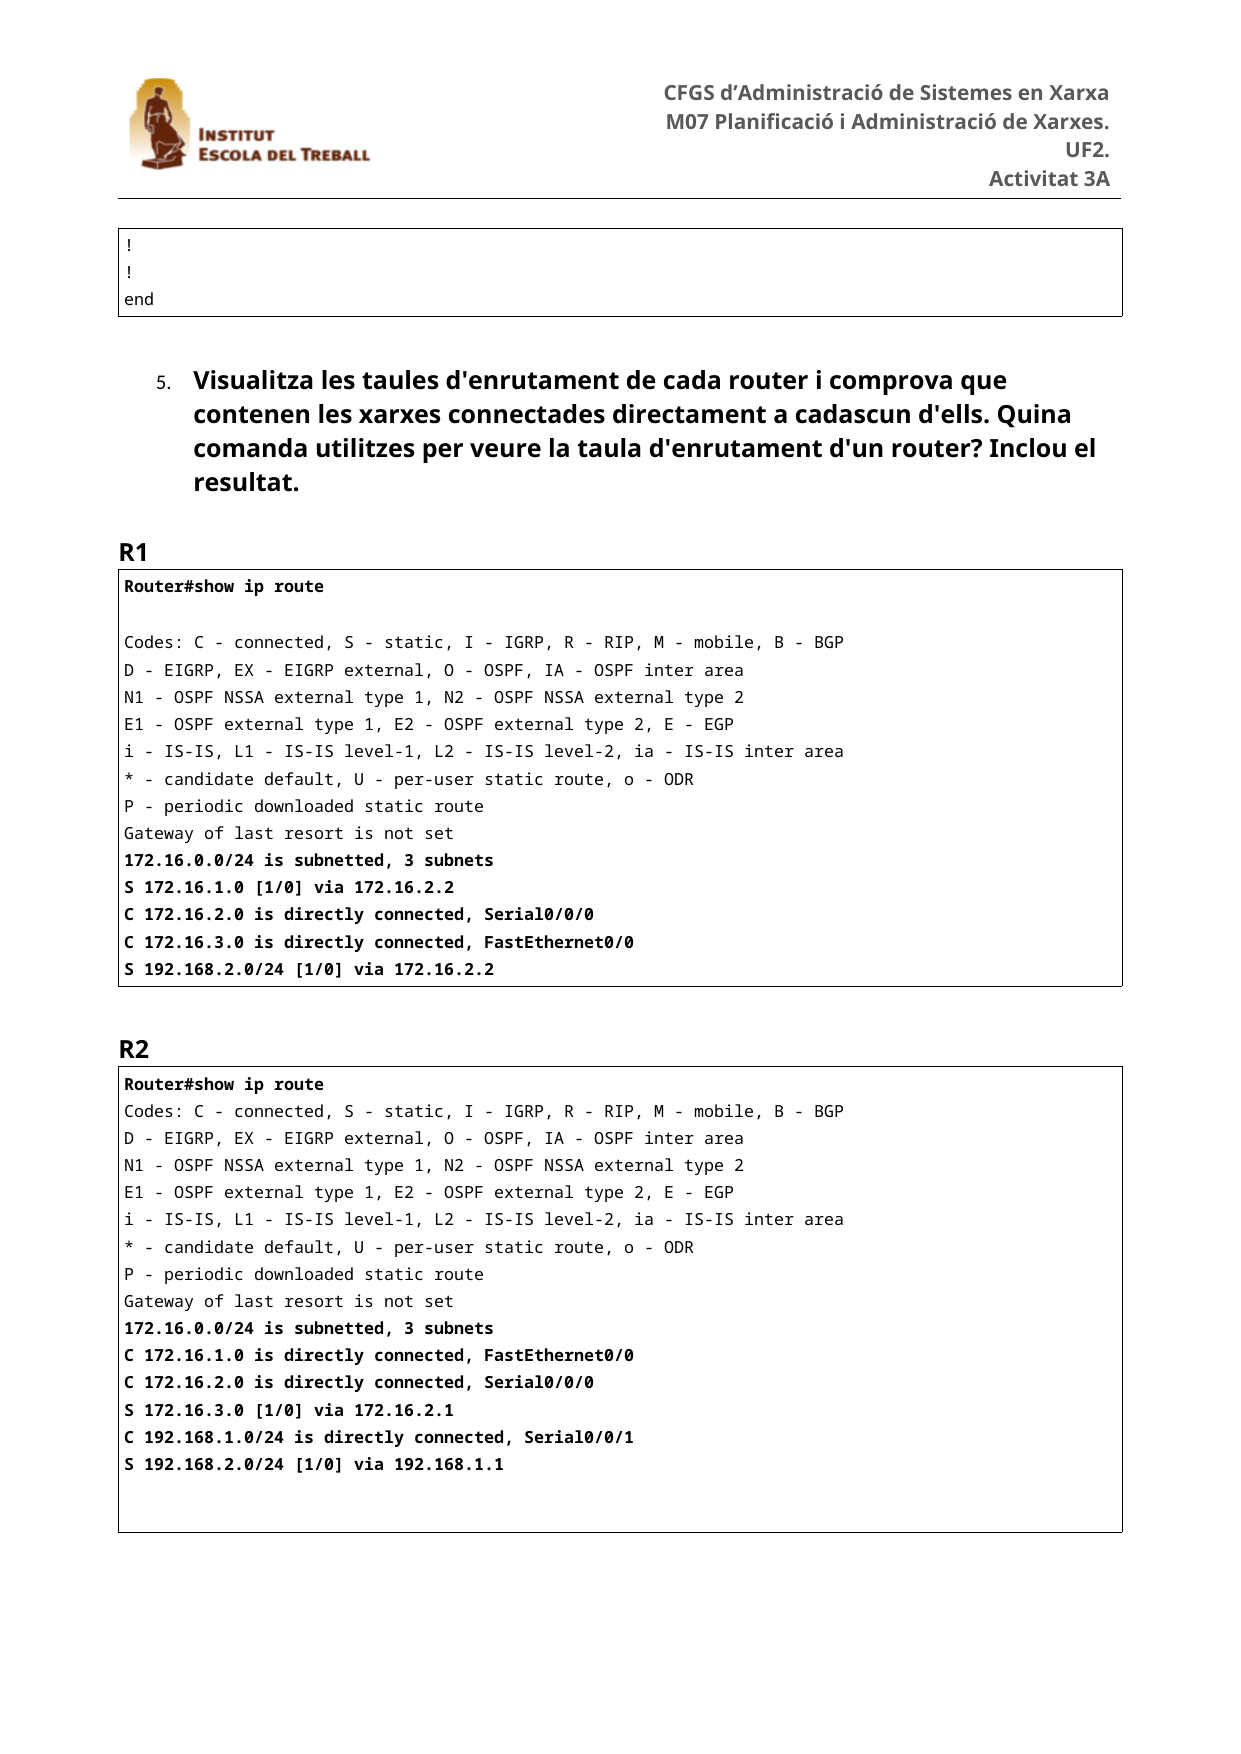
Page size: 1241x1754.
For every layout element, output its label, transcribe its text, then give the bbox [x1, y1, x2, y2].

text R2 [118, 1032, 1122, 1066]
list Visualitza les taules d'enrutament de cada router i comprova que contenen les xarxes connectades directament a cadascun d'ells. Quina comanda utilitzes per veure la taula d'enrutament d'un router? Inclou el resultat. [156, 362, 1122, 524]
table_cell ! ! end [119, 229, 1122, 316]
picture [129, 78, 370, 170]
table_header Router#show ip route Codes: C - connected, S - static, I - IGRP, R - RIP, M - mobile, B - BGP D - EIGRP, EX - EIGRP external, O - OSPF, IA - OSPF inter area N1 - OSPF NSSA external type 1, N2 - OSPF NSSA external type 2 E1 - OSPF external type 1, E2 - OSPF external type 2, E - EGP i - IS-IS, L1 - IS-IS level-1, L2 - IS-IS level-2, ia - IS-IS inter area * - candidate default, U - per-user static route, o - ODR P - periodic downloaded static route Gateway of last resort is not set 172.16.0.0/24 is subnetted, 3 subnets C 172.16.1.0 is directly connected, FastEthernet0/0 C 172.16.2.0 is directly connected, Serial0/0/0 S 172.16.3.0 [1/0] via 172.16.2.1 C 192.168.1.0/24 is directly connected, Serial0/0/1 S 192.168.2.0/24 [1/0] via 192.168.1.1 [119, 1067, 1122, 1532]
text R1 [118, 534, 1122, 569]
table_header Router#show ip route Codes: C - connected, S - static, I - IGRP, R - RIP, M - mobile, B - BGP D - EIGRP, EX - EIGRP external, O - OSPF, IA - OSPF inter area N1 - OSPF NSSA external type 1, N2 - OSPF NSSA external type 2 E1 - OSPF external type 1, E2 - OSPF external type 2, E - EGP i - IS-IS, L1 - IS-IS level-1, L2 - IS-IS level-2, ia - IS-IS inter area * - candidate default, U - per-user static route, o - ODR P - periodic downloaded static route Gateway of last resort is not set 172.16.0.0/24 is subnetted, 3 subnets S 172.16.1.0 [1/0] via 172.16.2.2 C 172.16.2.0 is directly connected, Serial0/0/0 C 172.16.3.0 is directly connected, FastEthernet0/0 S 192.168.2.0/24 [1/0] via 172.16.2.2 [119, 570, 1122, 986]
